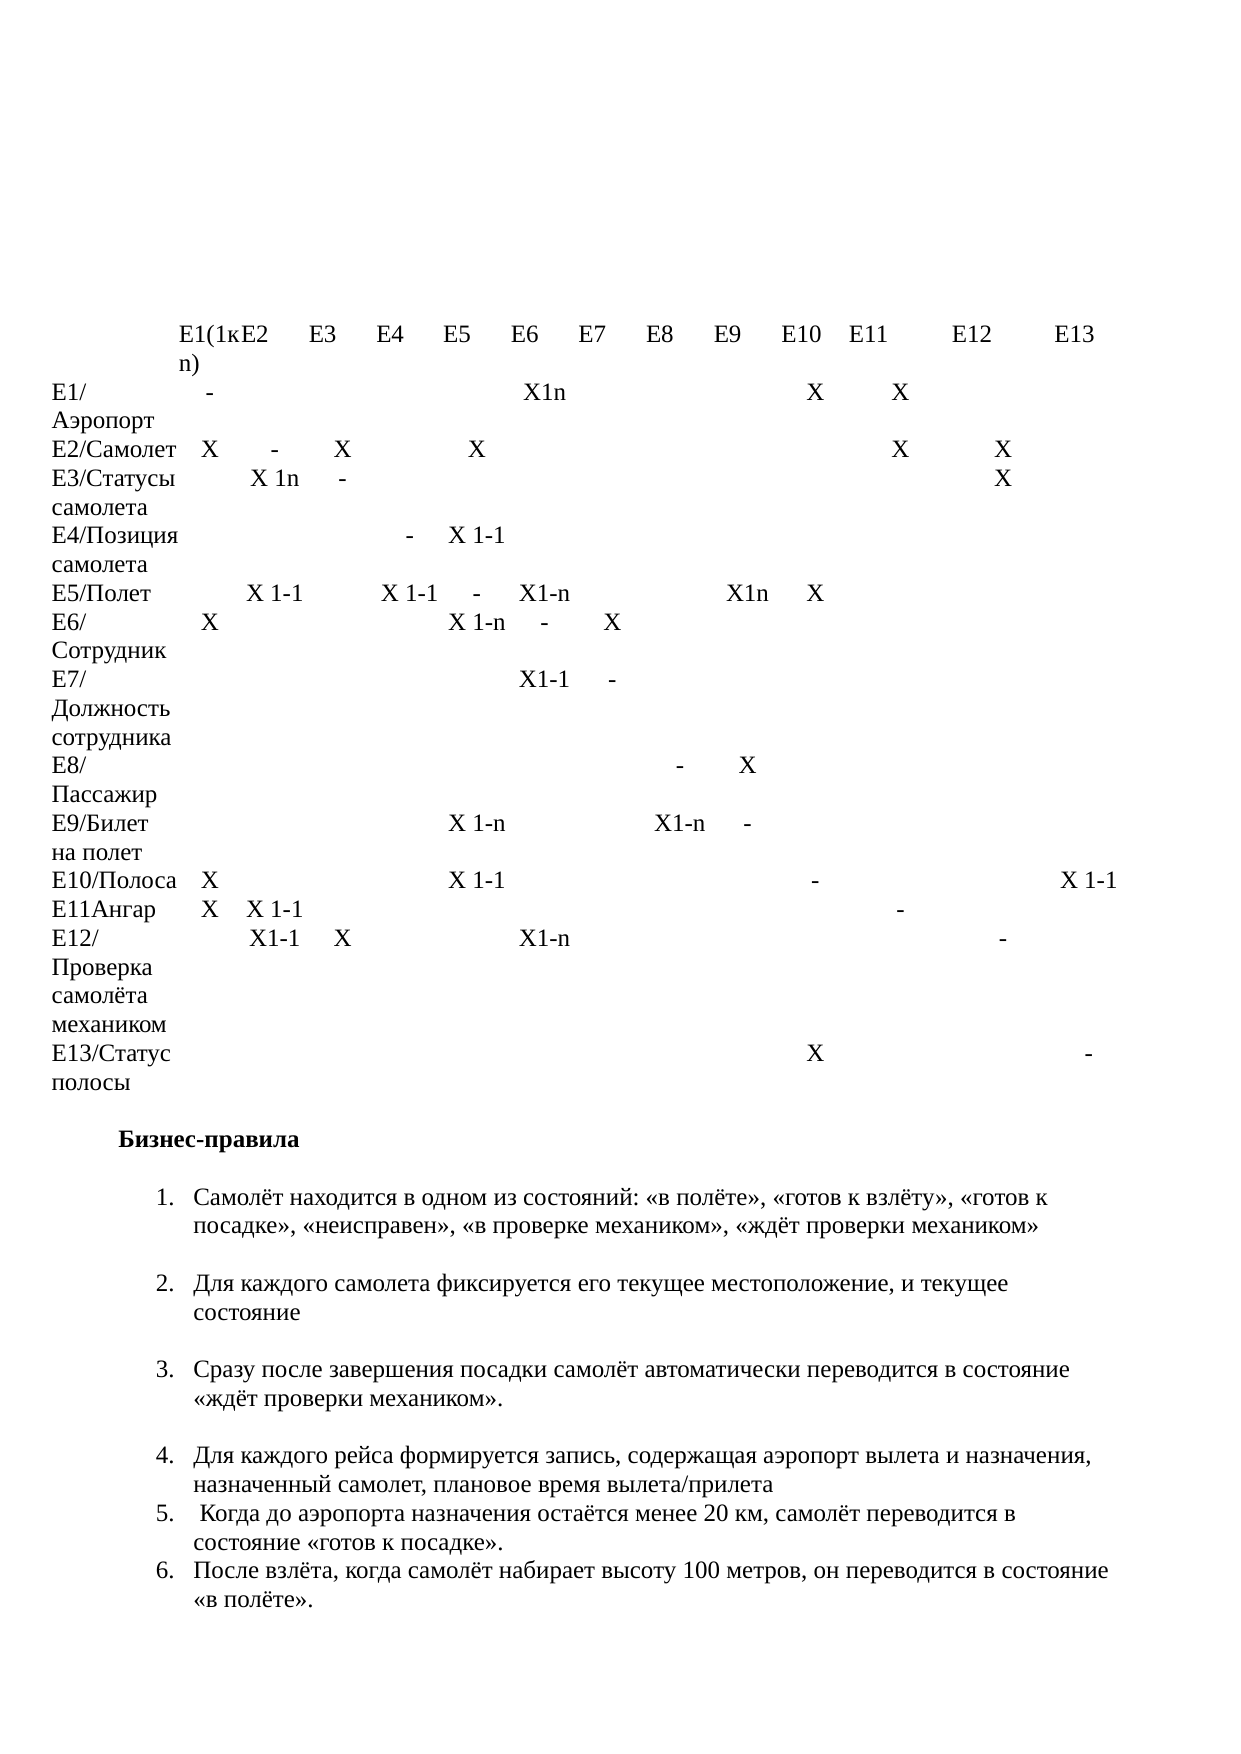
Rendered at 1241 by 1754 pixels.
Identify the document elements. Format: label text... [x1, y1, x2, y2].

table_cell X [309, 923, 376, 1038]
table_cell [1054, 751, 1123, 808]
table_cell [646, 434, 713, 463]
table_cell [511, 1038, 578, 1096]
table_cell [781, 894, 849, 923]
table_cell X1-1 [241, 923, 308, 1038]
table_cell [781, 434, 849, 463]
table_cell X 1-1 [443, 521, 511, 578]
table_cell [781, 463, 849, 521]
table_cell [241, 1038, 308, 1096]
table_cell [952, 808, 1054, 866]
table_cell [781, 664, 849, 751]
table_cell - [179, 377, 241, 434]
table_cell [511, 463, 578, 521]
table_cell [511, 894, 578, 923]
table_cell [376, 434, 443, 463]
table_header Е12 [952, 319, 1054, 377]
table_cell - [578, 664, 646, 751]
table_cell [849, 664, 952, 751]
table_cell X [952, 434, 1054, 463]
table_cell [1054, 607, 1123, 664]
table_cell Е13/Статус полосы [51, 1038, 178, 1096]
table_cell X [578, 607, 646, 664]
table_header Е13 [1054, 319, 1123, 377]
table_cell [952, 521, 1054, 578]
table_cell [578, 463, 646, 521]
table_cell - [781, 866, 849, 894]
table_cell X 1-1 [376, 578, 443, 607]
table_cell [849, 923, 952, 1038]
table_cell X 1-1 [241, 578, 308, 607]
table_cell X [179, 434, 241, 463]
table_cell [511, 866, 578, 894]
table_cell X [781, 578, 849, 607]
table_cell - [1054, 1038, 1123, 1096]
table_header Е11 [849, 319, 952, 377]
table_cell [781, 751, 849, 808]
table_cell [578, 377, 646, 434]
table_cell [511, 808, 578, 866]
table_header Е2 [241, 319, 308, 377]
table_cell [714, 664, 781, 751]
table_cell [179, 664, 241, 751]
table_header Е8 [646, 319, 713, 377]
table_cell - [646, 751, 713, 808]
table_cell [309, 866, 376, 894]
table_cell [309, 578, 376, 607]
table_header Е4 [376, 319, 443, 377]
table_cell Е10/Полоса [51, 866, 178, 894]
table_cell [952, 1038, 1054, 1096]
table_cell X [179, 866, 241, 894]
table_cell [241, 751, 308, 808]
table_cell [1054, 664, 1123, 751]
table_header Е5 [443, 319, 511, 377]
list Самолёт находится в одном из состояний: «в полёте», «готов к взлёту», «готов к посадке», «неисправен», «в проверке механиком», «ждёт проверки механиком» [156, 1182, 1122, 1239]
table_cell [376, 664, 443, 751]
table_cell [646, 463, 713, 521]
table_cell [1054, 521, 1123, 578]
table_cell [952, 578, 1054, 607]
table_cell [376, 866, 443, 894]
table_cell [511, 751, 578, 808]
table_cell X [443, 434, 511, 463]
table_cell Е11Ангар [51, 894, 178, 923]
table_cell X1n [714, 578, 781, 607]
table_cell X [781, 377, 849, 434]
table_cell X 1-n [443, 808, 511, 866]
table_cell Е4/Позиция самолета [51, 521, 178, 578]
table_cell [179, 751, 241, 808]
table_cell X 1-n [443, 607, 511, 664]
table_cell [376, 751, 443, 808]
table_cell - [714, 808, 781, 866]
table_cell [952, 664, 1054, 751]
table_cell [952, 607, 1054, 664]
table_cell [309, 894, 376, 923]
table_cell [309, 607, 376, 664]
table_cell [781, 521, 849, 578]
table_cell - [376, 521, 443, 578]
table_cell [646, 894, 713, 923]
table_cell [646, 521, 713, 578]
table_cell X 1-1 [241, 894, 308, 923]
table_cell [578, 578, 646, 607]
table_cell [309, 521, 376, 578]
table_cell [241, 607, 308, 664]
table_cell [952, 866, 1054, 894]
table_cell - [241, 434, 308, 463]
table_cell [1054, 377, 1123, 434]
table_cell [443, 463, 511, 521]
table_cell Е3/Статусы самолета [51, 463, 178, 521]
table_cell [714, 923, 781, 1038]
table_cell [849, 1038, 952, 1096]
table_cell [1054, 894, 1123, 923]
table_cell [179, 578, 241, 607]
table_cell [1054, 434, 1123, 463]
table_cell - [309, 463, 376, 521]
list После взлёта, когда самолёт набирает высоту 100 метров, он переводится в состояние «в полёте». [156, 1556, 1122, 1613]
table_cell [714, 1038, 781, 1096]
table_cell [241, 808, 308, 866]
table_cell [376, 1038, 443, 1096]
table_cell X1-n [511, 578, 578, 607]
table_header Е6 [511, 319, 578, 377]
table_cell [646, 923, 713, 1038]
table_cell X [179, 607, 241, 664]
table_cell X 1-1 [1054, 866, 1123, 894]
table_cell X [781, 1038, 849, 1096]
table_cell [578, 866, 646, 894]
table_cell [309, 1038, 376, 1096]
table_cell [443, 1038, 511, 1096]
table_cell [376, 377, 443, 434]
table_cell [376, 607, 443, 664]
list Когда до аэропорта назначения остаётся менее 20 км, самолёт переводится в состояние «готов к посадке». [156, 1498, 1122, 1556]
table_cell [849, 866, 952, 894]
table_cell [646, 866, 713, 894]
table_cell [309, 377, 376, 434]
table_cell - [443, 578, 511, 607]
table_cell X1-1 [511, 664, 578, 751]
table_cell X 1-1 [443, 866, 511, 894]
table_cell [443, 894, 511, 923]
table_cell [849, 463, 952, 521]
table_cell [511, 434, 578, 463]
table_cell [578, 923, 646, 1038]
table_cell Е7/Должность сотрудника [51, 664, 178, 751]
table_cell [1054, 808, 1123, 866]
table_header Е7 [578, 319, 646, 377]
table_cell Е8/Пассажир [51, 751, 178, 808]
table_cell - [952, 923, 1054, 1038]
text Бизнес-правила [118, 1124, 1122, 1153]
table_cell [714, 866, 781, 894]
table_cell [578, 521, 646, 578]
table_cell [578, 808, 646, 866]
table_cell - [849, 894, 952, 923]
table_cell X 1n [241, 463, 308, 521]
table_cell [646, 607, 713, 664]
table_cell [849, 808, 952, 866]
table_cell [714, 607, 781, 664]
table_cell [781, 808, 849, 866]
table_cell Е5/Полет [51, 578, 178, 607]
list Для каждого самолета фиксируется его текущее местоположение, и текущее состояние [156, 1268, 1122, 1326]
table_cell X [714, 751, 781, 808]
table_cell [714, 463, 781, 521]
table_cell X [952, 463, 1054, 521]
table_cell [849, 751, 952, 808]
table_cell [179, 1038, 241, 1096]
table_cell [179, 463, 241, 521]
list Для каждого рейса формируется запись, содержащая аэропорт вылета и назначения, назначенный самолет, плановое время вылета/прилета [156, 1441, 1122, 1498]
table_cell [1054, 463, 1123, 521]
table_cell [443, 377, 511, 434]
table_cell [443, 751, 511, 808]
table_cell [241, 664, 308, 751]
table_cell [179, 521, 241, 578]
table_cell [241, 866, 308, 894]
table_cell Е12/Проверка самолёта механиком [51, 923, 178, 1038]
table_cell [179, 808, 241, 866]
table_cell [376, 808, 443, 866]
table_cell [952, 751, 1054, 808]
table_cell [309, 751, 376, 808]
table_cell [309, 664, 376, 751]
table_cell [849, 578, 952, 607]
table_header [51, 319, 178, 377]
table_cell [714, 434, 781, 463]
table_cell X1-n [646, 808, 713, 866]
list Сразу после завершения посадки самолёт автоматически переводится в состояние «ждёт проверки механиком». [156, 1354, 1122, 1412]
table_cell [578, 751, 646, 808]
table_cell [511, 521, 578, 578]
table_cell [646, 377, 713, 434]
table_cell [646, 578, 713, 607]
table_cell [578, 894, 646, 923]
table_cell Е6/Сотрудник [51, 607, 178, 664]
table_cell [179, 923, 241, 1038]
table_cell [849, 521, 952, 578]
table_header Е3 [309, 319, 376, 377]
table_cell [849, 607, 952, 664]
table_cell X1n [511, 377, 578, 434]
table_cell [376, 923, 443, 1038]
table_cell X [849, 434, 952, 463]
table_cell [714, 894, 781, 923]
table_cell X [309, 434, 376, 463]
table_cell - [511, 607, 578, 664]
table_cell [376, 894, 443, 923]
table_cell X [179, 894, 241, 923]
table_cell Е2/Самолет [51, 434, 178, 463]
table_cell [443, 664, 511, 751]
table_cell [376, 463, 443, 521]
table_cell [241, 521, 308, 578]
table_header Е9 [714, 319, 781, 377]
table_cell [578, 434, 646, 463]
table_header Е1(1кn) [179, 319, 241, 377]
table_cell [241, 377, 308, 434]
table_cell X [849, 377, 952, 434]
table_cell [952, 377, 1054, 434]
table_cell [646, 664, 713, 751]
table_cell [1054, 923, 1123, 1038]
table_cell [443, 923, 511, 1038]
table_cell Е1/Аэропорт [51, 377, 178, 434]
table_cell [578, 1038, 646, 1096]
table_cell [952, 894, 1054, 923]
table_cell Е9/Билет на полет [51, 808, 178, 866]
table_cell [781, 923, 849, 1038]
table_cell [1054, 578, 1123, 607]
table_cell [714, 521, 781, 578]
table_cell [646, 1038, 713, 1096]
table_cell [714, 377, 781, 434]
table_header Е10 [781, 319, 849, 377]
table_cell [781, 607, 849, 664]
table_cell [309, 808, 376, 866]
table_cell X1-n [511, 923, 578, 1038]
